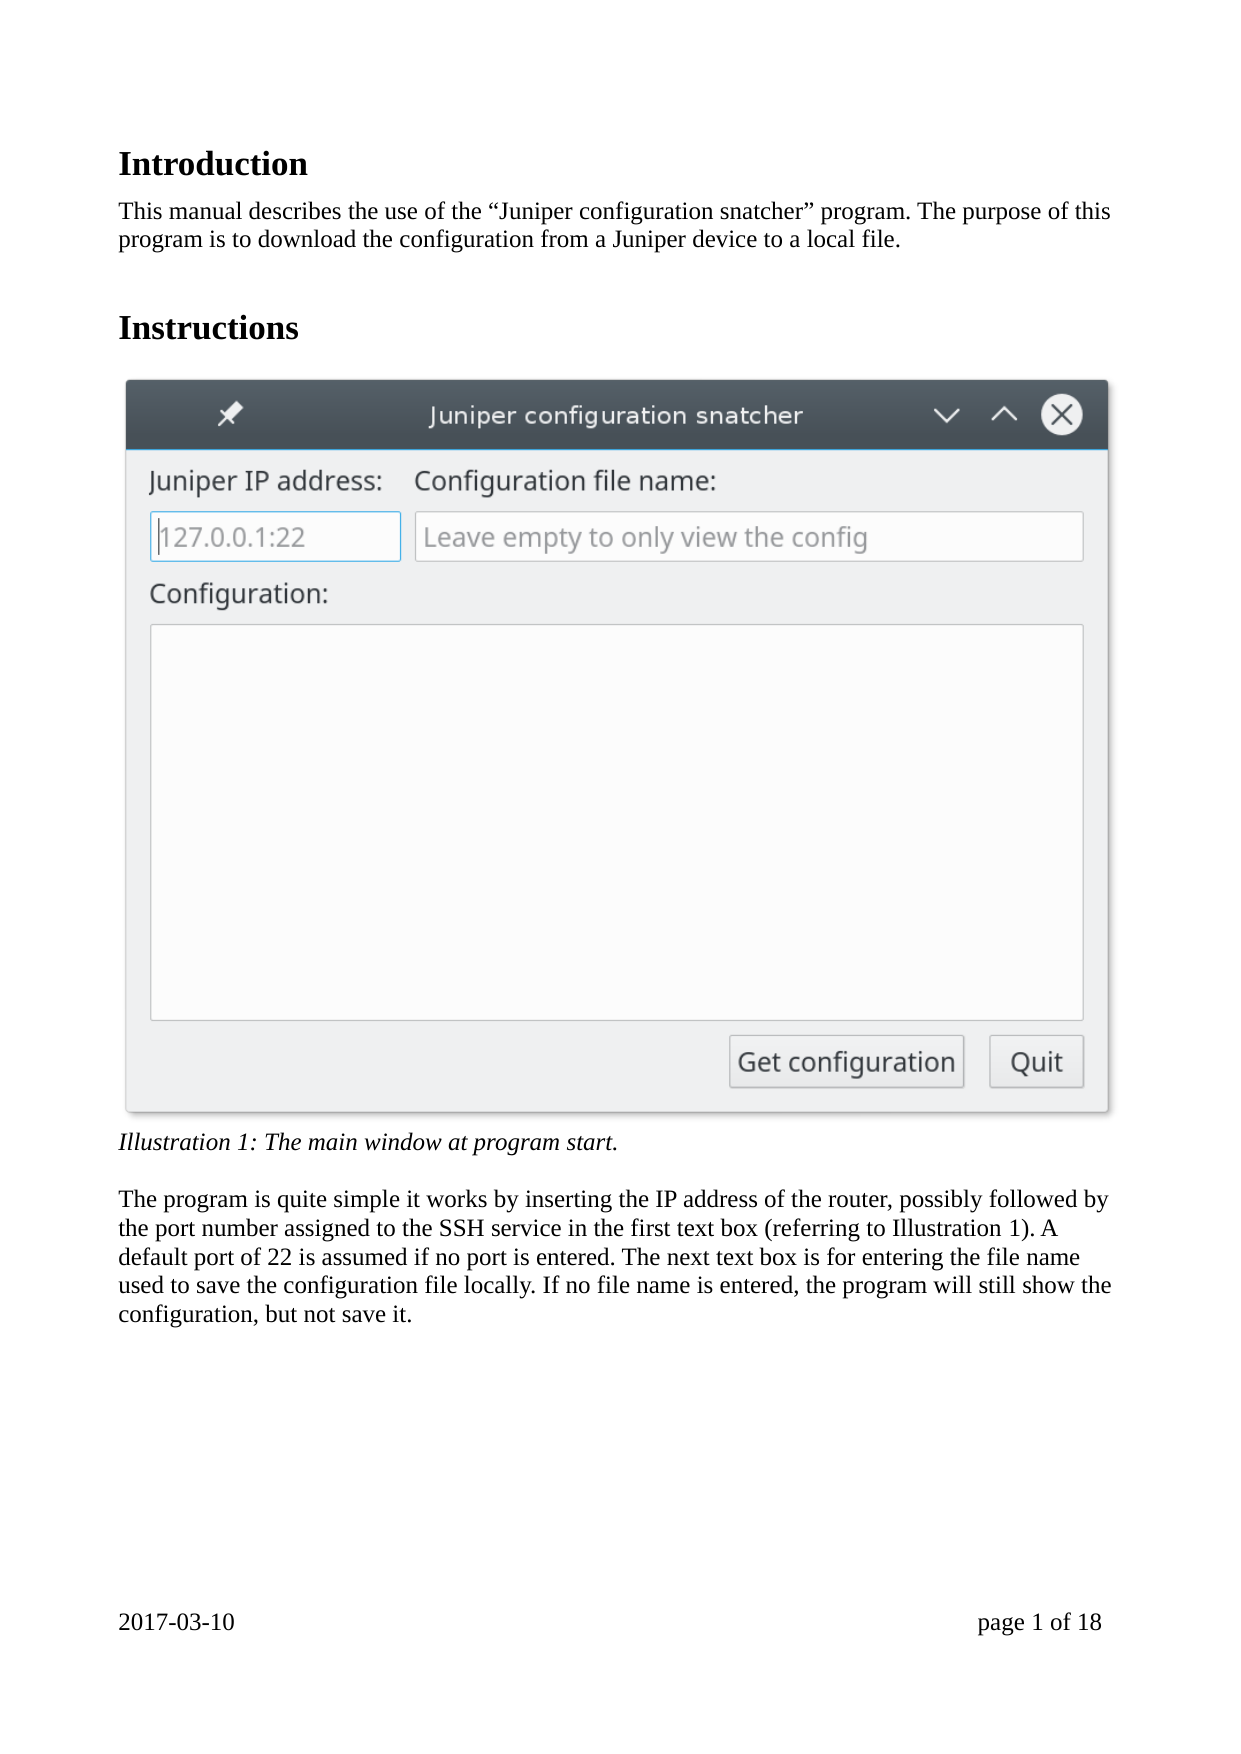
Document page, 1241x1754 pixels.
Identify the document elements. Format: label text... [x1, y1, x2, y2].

picture [118, 372, 1123, 1127]
subtitle Introduction [118, 143, 1122, 183]
text The program is quite simple it works by inserting the IP address of the router, possibly followed by the port number assigned to the SSH service in the first text box (referring to Illustration 1). A default port of 22 is assumed if no port is entered. The next text box is for entering the file name used to save the configuration file locally. If no file name is entered, the program will still show the configuration, but not save it. [118, 1156, 1122, 1328]
subtitle Instructions [118, 307, 1122, 347]
text Illustration 1: The main window at program start. [118, 1127, 1122, 1156]
text This manual describes the use of the “Juniper configuration snatcher” program. The purpose of this program is to download the configuration from a Juniper device to a local file. [118, 196, 1122, 253]
